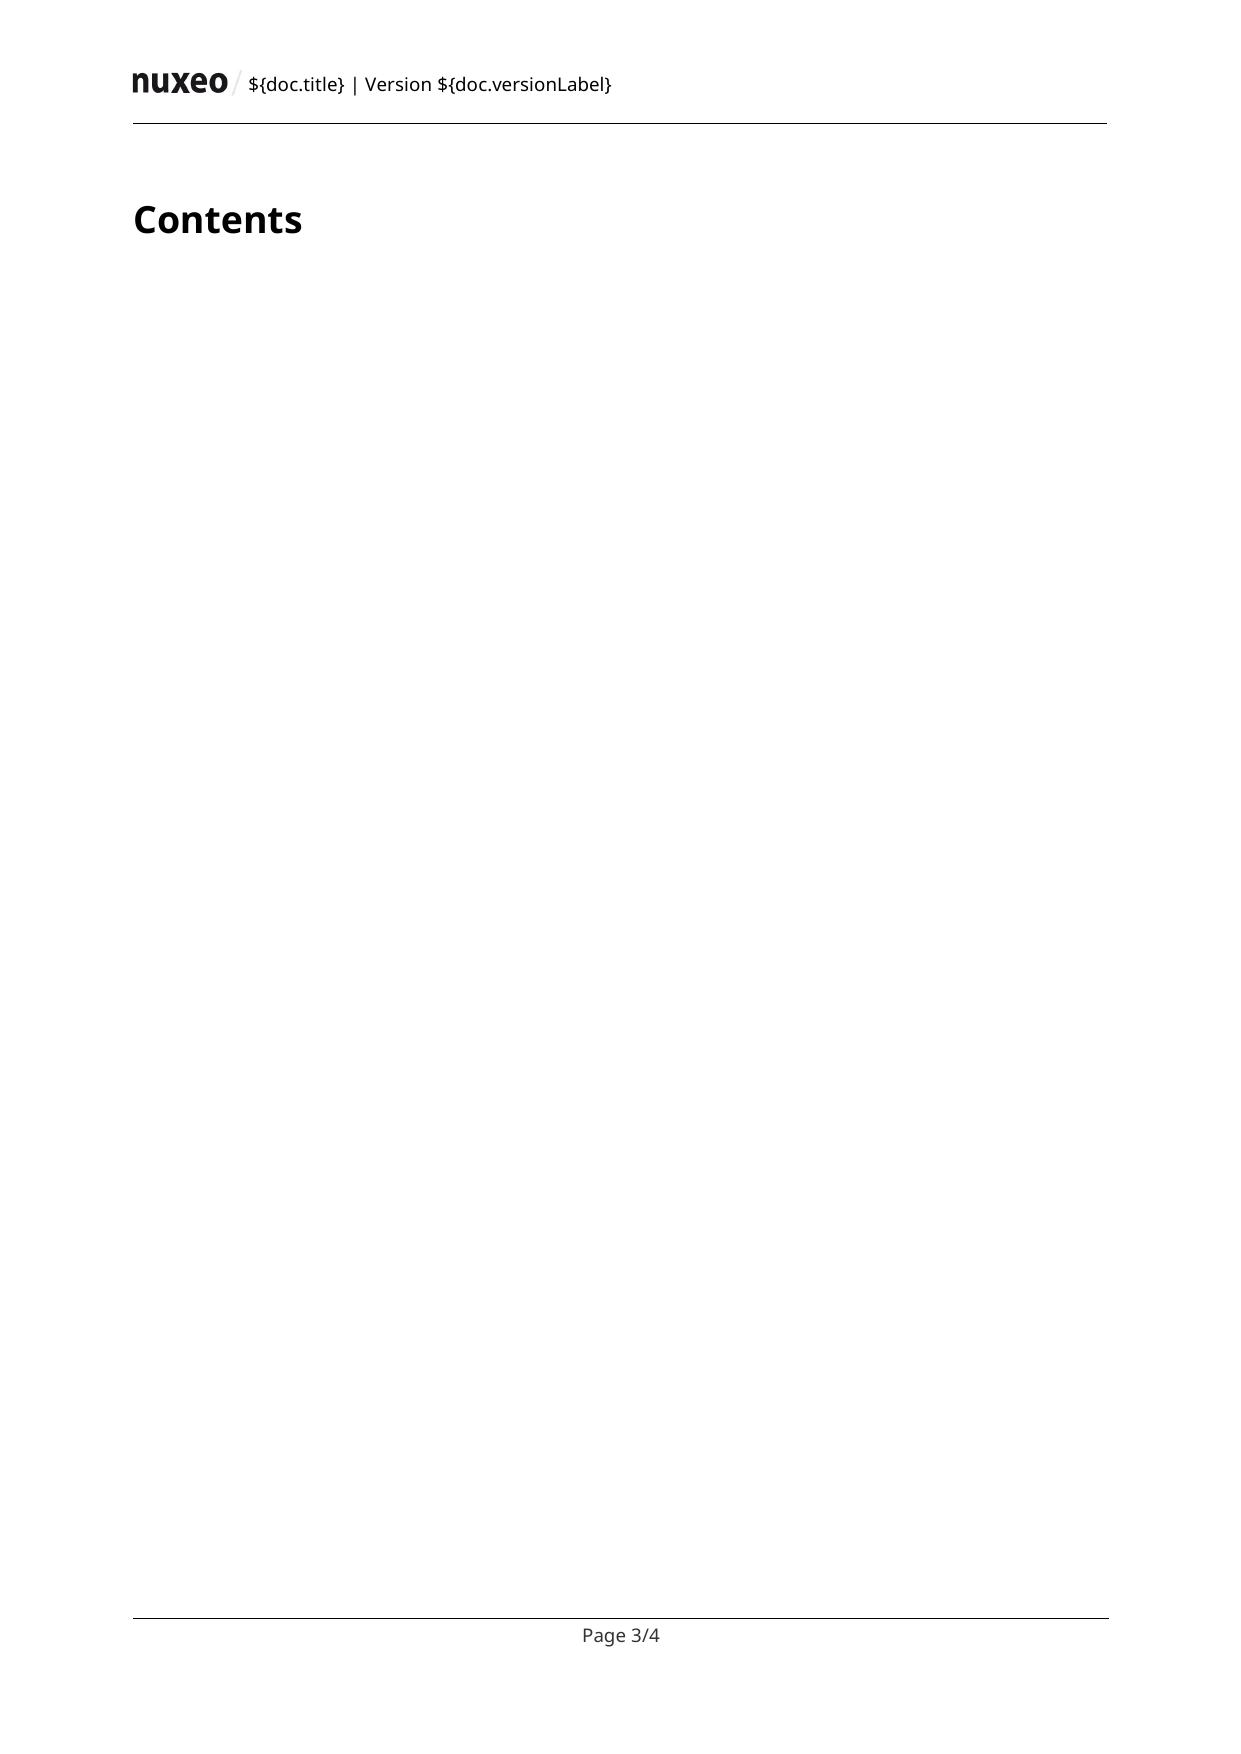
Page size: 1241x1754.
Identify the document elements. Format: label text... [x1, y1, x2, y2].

picture [132, 70, 243, 109]
subtitle Contents [133, 193, 1107, 244]
